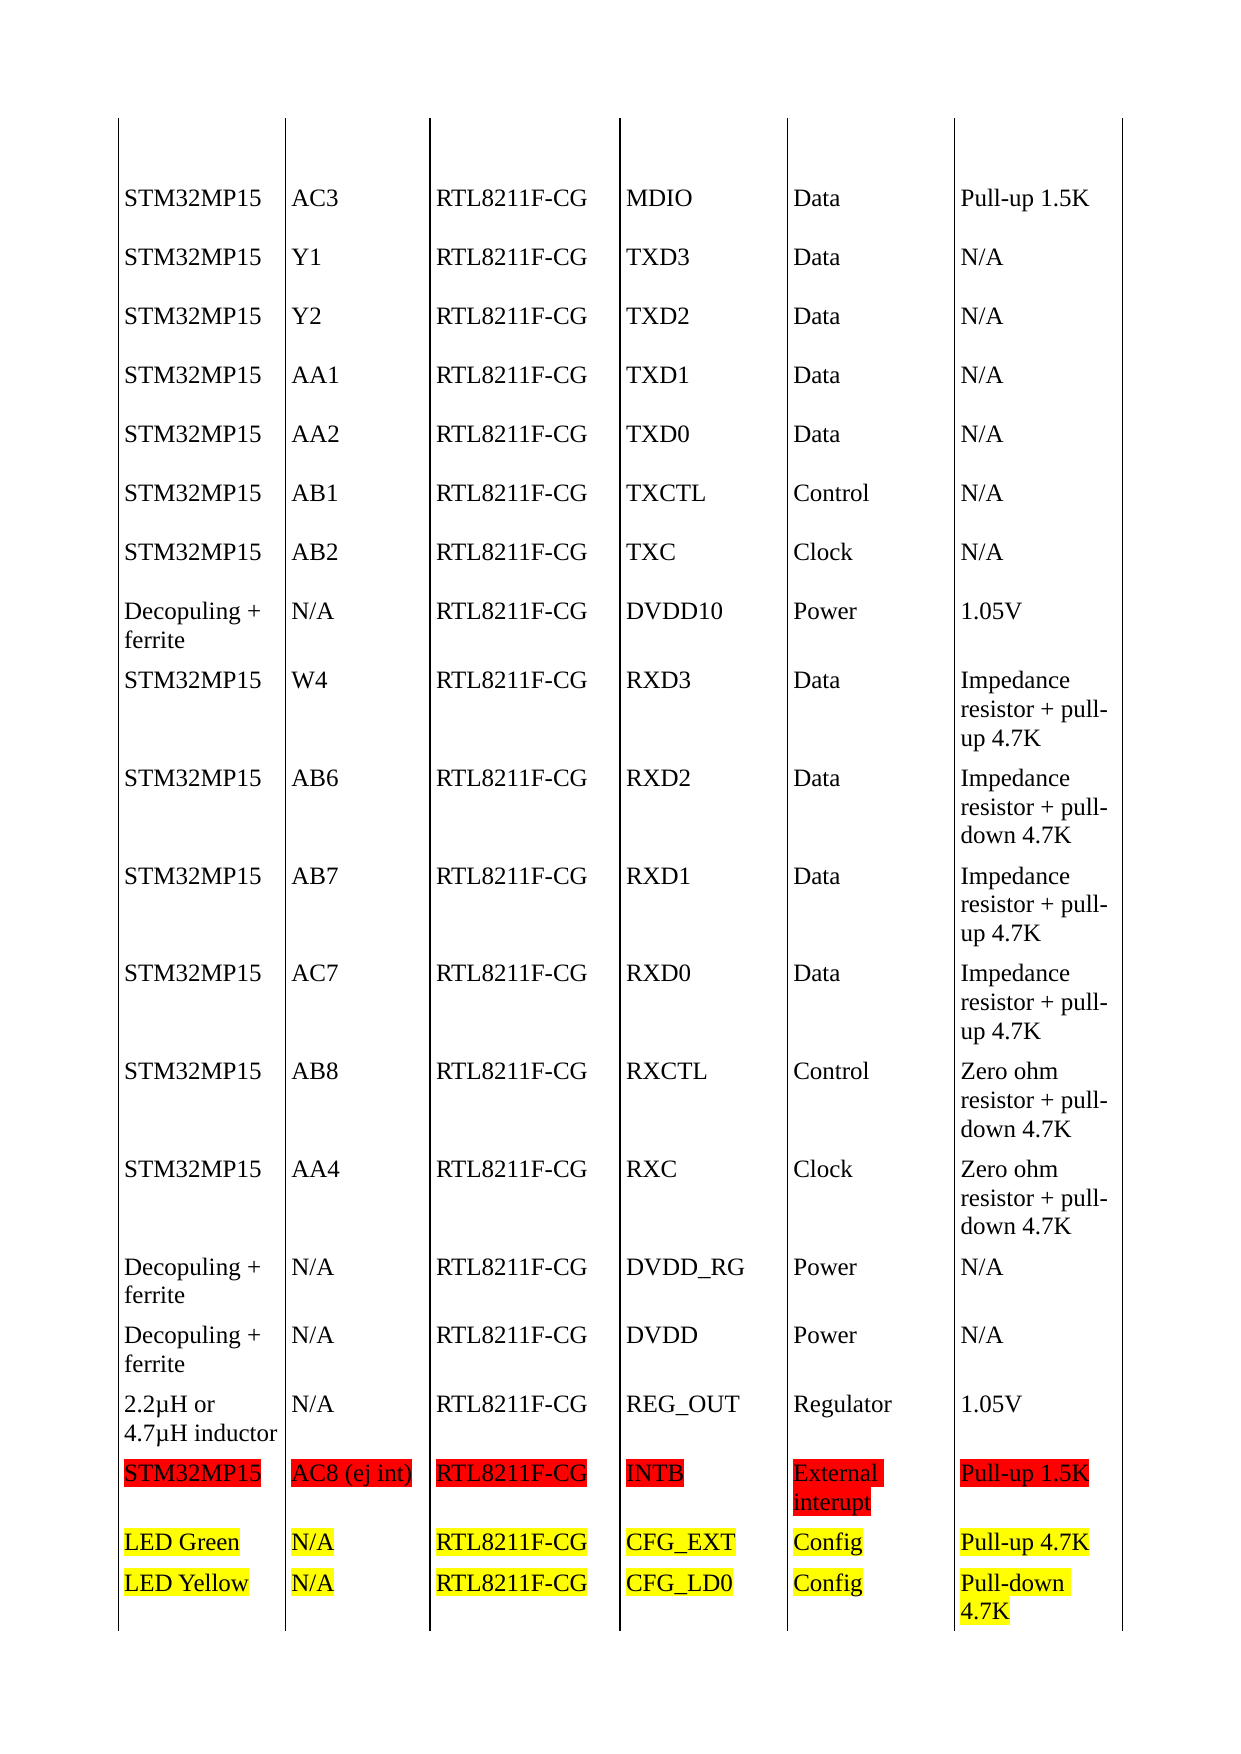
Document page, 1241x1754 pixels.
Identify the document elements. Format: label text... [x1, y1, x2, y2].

table_cell Zero ohm resistor + pull-down 4.7K [955, 1148, 1122, 1246]
table_cell RTL8211F-CG [431, 953, 619, 1050]
table_cell TXD1 [621, 354, 787, 413]
table_cell Data [788, 177, 954, 236]
table_cell Y2 [286, 295, 429, 354]
table_cell STM32MP15 [119, 354, 285, 413]
table_cell AB1 [286, 473, 429, 532]
table_cell AB7 [286, 855, 429, 953]
table_cell Impedance resistor + pull-up 4.7K [955, 855, 1122, 953]
table_cell Decopuling + ferrite [119, 1315, 285, 1384]
table_cell Data [788, 414, 954, 472]
table_cell Clock [788, 532, 954, 591]
table_cell STM32MP15 [119, 855, 285, 953]
table_cell RXD3 [621, 660, 787, 757]
table_cell [955, 118, 1122, 177]
table_cell RTL8211F-CG [431, 855, 619, 953]
table_cell Regulator [788, 1384, 954, 1453]
table_cell Control [788, 1050, 954, 1148]
table_cell RTL8211F-CG [431, 1384, 619, 1453]
table_cell N/A [955, 473, 1122, 532]
table_cell RTL8211F-CG [431, 473, 619, 532]
table_cell N/A [286, 1384, 429, 1453]
table_cell N/A [286, 1522, 429, 1562]
table_cell Zero ohm resistor + pull-down 4.7K [955, 1050, 1122, 1148]
table_cell Impedance resistor + pull-up 4.7K [955, 660, 1122, 757]
table_cell STM32MP15 [119, 532, 285, 591]
table_cell RTL8211F-CG [431, 660, 619, 757]
table_cell Control [788, 473, 954, 532]
table_cell RTL8211F-CG [431, 414, 619, 472]
table_cell [286, 118, 429, 177]
table_cell RTL8211F-CG [431, 1562, 619, 1631]
table_cell REG_OUT [621, 1384, 787, 1453]
table_cell DVDD_RG [621, 1246, 787, 1315]
table_cell AA2 [286, 414, 429, 472]
table_cell N/A [955, 295, 1122, 354]
table_cell TXD2 [621, 295, 787, 354]
table_cell AB2 [286, 532, 429, 591]
table_cell Data [788, 354, 954, 413]
table_cell [621, 118, 787, 177]
table_cell External interupt [788, 1453, 954, 1522]
table_cell N/A [955, 236, 1122, 295]
table_cell AB8 [286, 1050, 429, 1148]
table_cell STM32MP15 [119, 953, 285, 1050]
table_cell N/A [955, 1246, 1122, 1315]
table_cell Pull-up 1.5K [955, 1453, 1122, 1522]
table_cell RTL8211F-CG [431, 757, 619, 855]
table_cell RTL8211F-CG [431, 532, 619, 591]
table_cell DVDD10 [621, 591, 787, 659]
table_cell STM32MP15 [119, 295, 285, 354]
table_cell INTB [621, 1453, 787, 1522]
table_cell Data [788, 855, 954, 953]
table_cell N/A [955, 1315, 1122, 1384]
table_cell Power [788, 591, 954, 659]
table_cell TXD3 [621, 236, 787, 295]
table_cell RTL8211F-CG [431, 1246, 619, 1315]
table_cell Power [788, 1315, 954, 1384]
table_cell STM32MP15 [119, 660, 285, 757]
table_cell N/A [955, 532, 1122, 591]
table_cell STM32MP15 [119, 1453, 285, 1522]
table_cell DVDD [621, 1315, 787, 1384]
table_cell RTL8211F-CG [431, 1453, 619, 1522]
table_cell RTL8211F-CG [431, 236, 619, 295]
table_cell N/A [955, 354, 1122, 413]
table_cell STM32MP15 [119, 1050, 285, 1148]
table_cell MDIO [621, 177, 787, 236]
table_cell RXCTL [621, 1050, 787, 1148]
table_cell CFG_EXT [621, 1522, 787, 1562]
table_cell STM32MP15 [119, 414, 285, 472]
table_cell TXD0 [621, 414, 787, 472]
table_cell AB6 [286, 757, 429, 855]
table_cell Decopuling + ferrite [119, 1246, 285, 1315]
table_cell STM32MP15 [119, 757, 285, 855]
table_cell 1.05V [955, 1384, 1122, 1453]
table_cell AA1 [286, 354, 429, 413]
table_cell Data [788, 236, 954, 295]
table_cell N/A [955, 414, 1122, 472]
table_cell STM32MP15 [119, 236, 285, 295]
table_cell W4 [286, 660, 429, 757]
table_cell Data [788, 295, 954, 354]
table_cell N/A [286, 1562, 429, 1631]
table_cell STM32MP15 [119, 177, 285, 236]
table_cell STM32MP15 [119, 473, 285, 532]
table_cell Power [788, 1246, 954, 1315]
table_cell AC7 [286, 953, 429, 1050]
table_cell Y1 [286, 236, 429, 295]
table_cell TXC [621, 532, 787, 591]
table_cell LED Yellow [119, 1562, 285, 1631]
table_cell Data [788, 757, 954, 855]
table_cell RXD2 [621, 757, 787, 855]
table_cell Pull-up 4.7K [955, 1522, 1122, 1562]
table_cell [431, 118, 619, 177]
table_cell Data [788, 660, 954, 757]
table_cell STM32MP15 [119, 1148, 285, 1246]
table_cell RTL8211F-CG [431, 354, 619, 413]
table_cell RXC [621, 1148, 787, 1246]
table_cell Pull-up 1.5K [955, 177, 1122, 236]
table_cell Impedance resistor + pull-up 4.7K [955, 953, 1122, 1050]
table_cell LED Green [119, 1522, 285, 1562]
table_cell RTL8211F-CG [431, 295, 619, 354]
table_cell RTL8211F-CG [431, 1315, 619, 1384]
table_cell Impedance resistor + pull-down 4.7K [955, 757, 1122, 855]
table_cell N/A [286, 591, 429, 659]
table_cell RTL8211F-CG [431, 177, 619, 236]
table_cell TXCTL [621, 473, 787, 532]
table_cell [119, 118, 285, 177]
table_cell Decopuling + ferrite [119, 591, 285, 659]
table_cell Data [788, 953, 954, 1050]
table_cell Pull-down 4.7K [955, 1562, 1122, 1631]
table_cell AC8 (ej int) [286, 1453, 429, 1522]
table_cell N/A [286, 1246, 429, 1315]
table_cell RTL8211F-CG [431, 1050, 619, 1148]
table_cell Clock [788, 1148, 954, 1246]
table_cell AC3 [286, 177, 429, 236]
table_cell AA4 [286, 1148, 429, 1246]
table_cell RTL8211F-CG [431, 1522, 619, 1562]
table_cell CFG_LD0 [621, 1562, 787, 1631]
table_cell 2.2µH or 4.7µH inductor [119, 1384, 285, 1453]
table_cell RTL8211F-CG [431, 591, 619, 659]
table_cell RXD0 [621, 953, 787, 1050]
table_cell 1.05V [955, 591, 1122, 659]
table_cell RXD1 [621, 855, 787, 953]
table_cell Config [788, 1522, 954, 1562]
table_cell [788, 118, 954, 177]
table_cell N/A [286, 1315, 429, 1384]
table_cell Config [788, 1562, 954, 1631]
table_cell RTL8211F-CG [431, 1148, 619, 1246]
